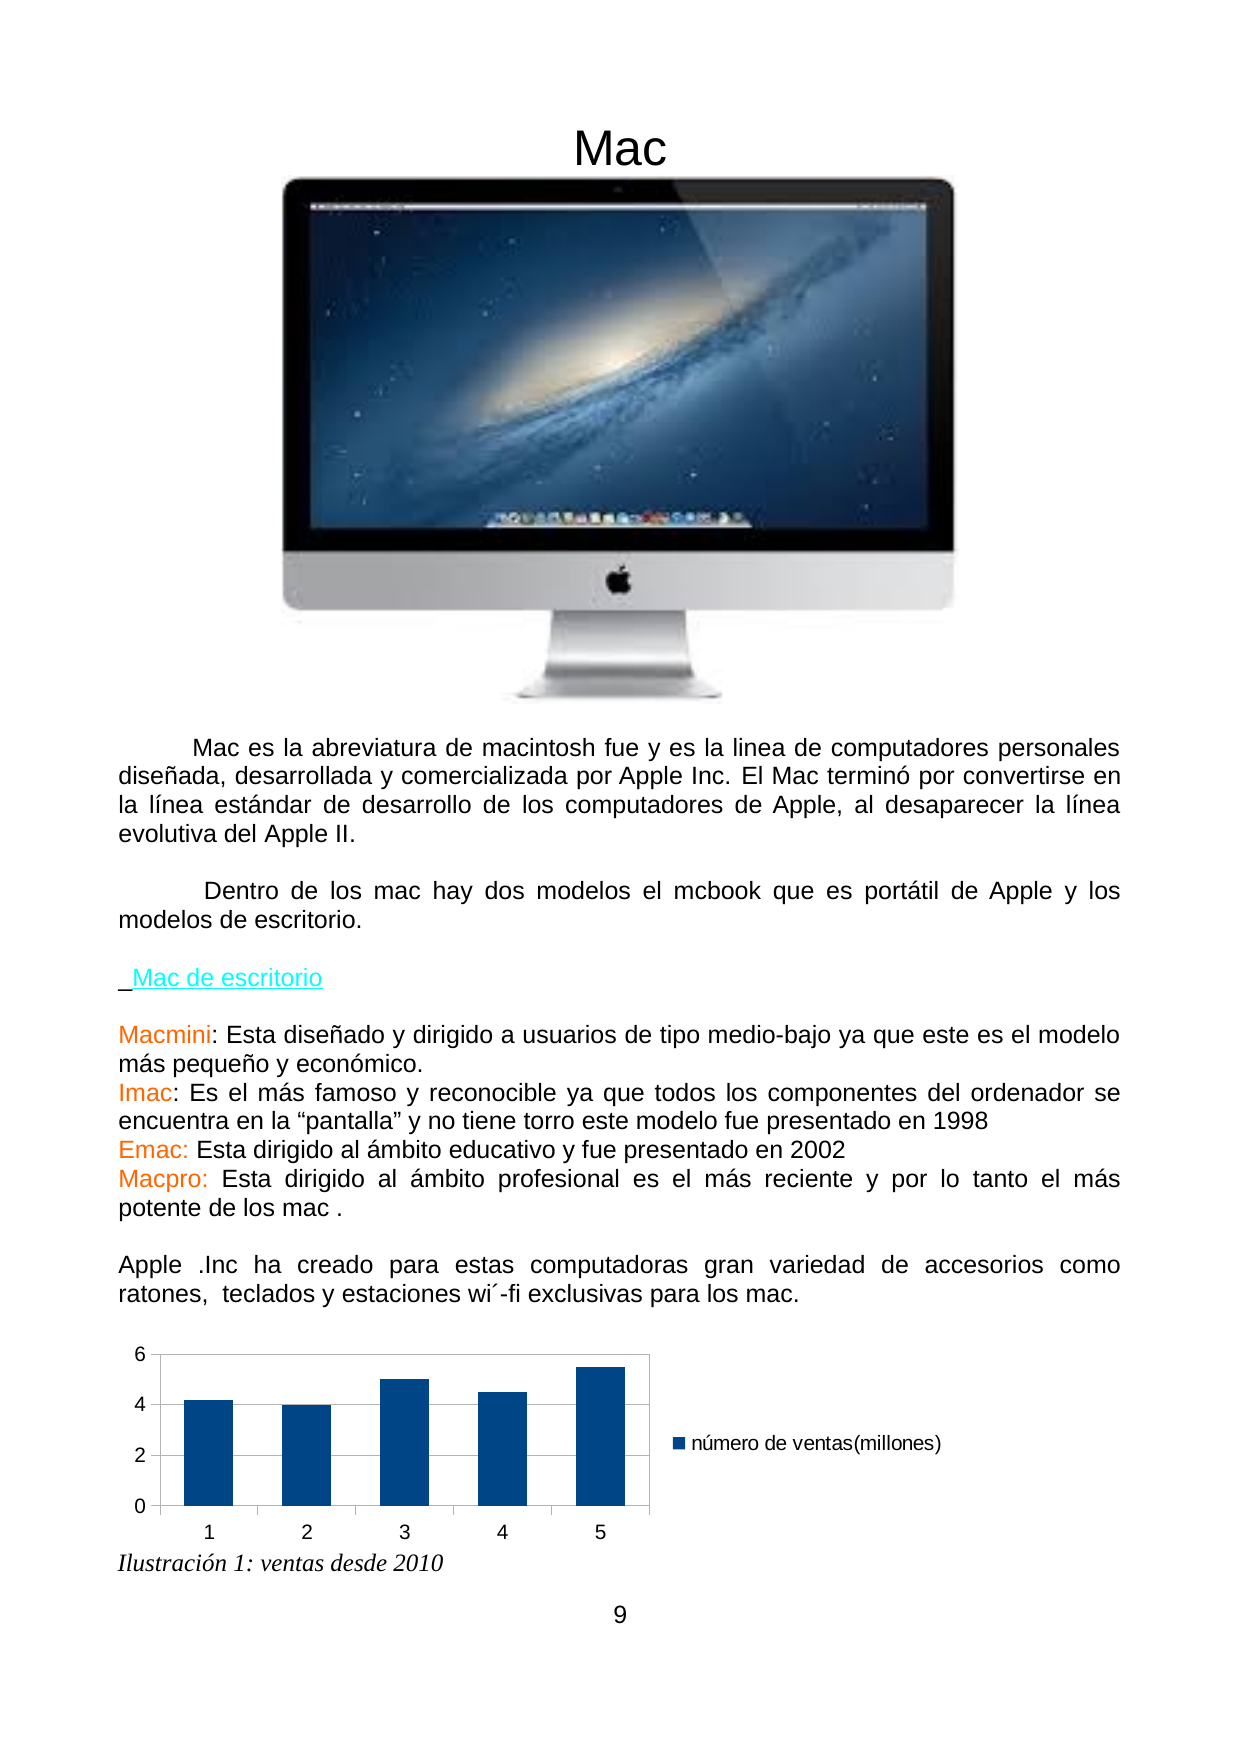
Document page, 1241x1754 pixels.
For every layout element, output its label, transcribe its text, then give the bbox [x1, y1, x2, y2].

text Mac [118, 118, 1122, 176]
text [118, 1307, 1122, 1326]
text Macmini: Esta diseñado y dirigido a usuarios de tipo medio-bajo ya que este es el modelo más pequeño y económico. [118, 1020, 1122, 1077]
text Emac: Esta dirigido al ámbito educativo y fue presentado en 2002 [118, 1135, 1122, 1164]
text [117, 1577, 1131, 1600]
text Ilustración 1: ventas desde 2010 [117, 1338, 1131, 1577]
text Macpro: Esta dirigido al ámbito profesional es el más reciente y por lo tanto el más potente de los mac . [118, 1164, 1122, 1221]
text Dentro de los mac hay dos modelos el mcbook que es portátil de Apple y los modelos de escritorio. [118, 876, 1122, 934]
text 9 [118, 1600, 1122, 1629]
text Apple .Inc ha creado para estas computadoras gran variedad de accesorios como ratones, teclados y estaciones wi´-fi exclusivas para los mac. [118, 1250, 1122, 1307]
text Mac es la abreviatura de macintosh fue y es la linea de computadores personales diseñada, desarrollada y comercializada por Apple Inc. El Mac terminó por convertirse en la línea estándar de desarrollo de los computadores de Apple, al desaparecer la línea evolutiva del Apple II. [118, 732, 1122, 847]
text Imac: Es el más famoso y reconocible ya que todos los componentes del ordenador se encuentra en la “pantalla” y no tiene torro este modelo fue presentado en 1998 [118, 1077, 1122, 1135]
text [117, 1326, 1131, 1338]
picture [281, 175, 960, 704]
text _Mac de escritorio [118, 962, 1122, 991]
